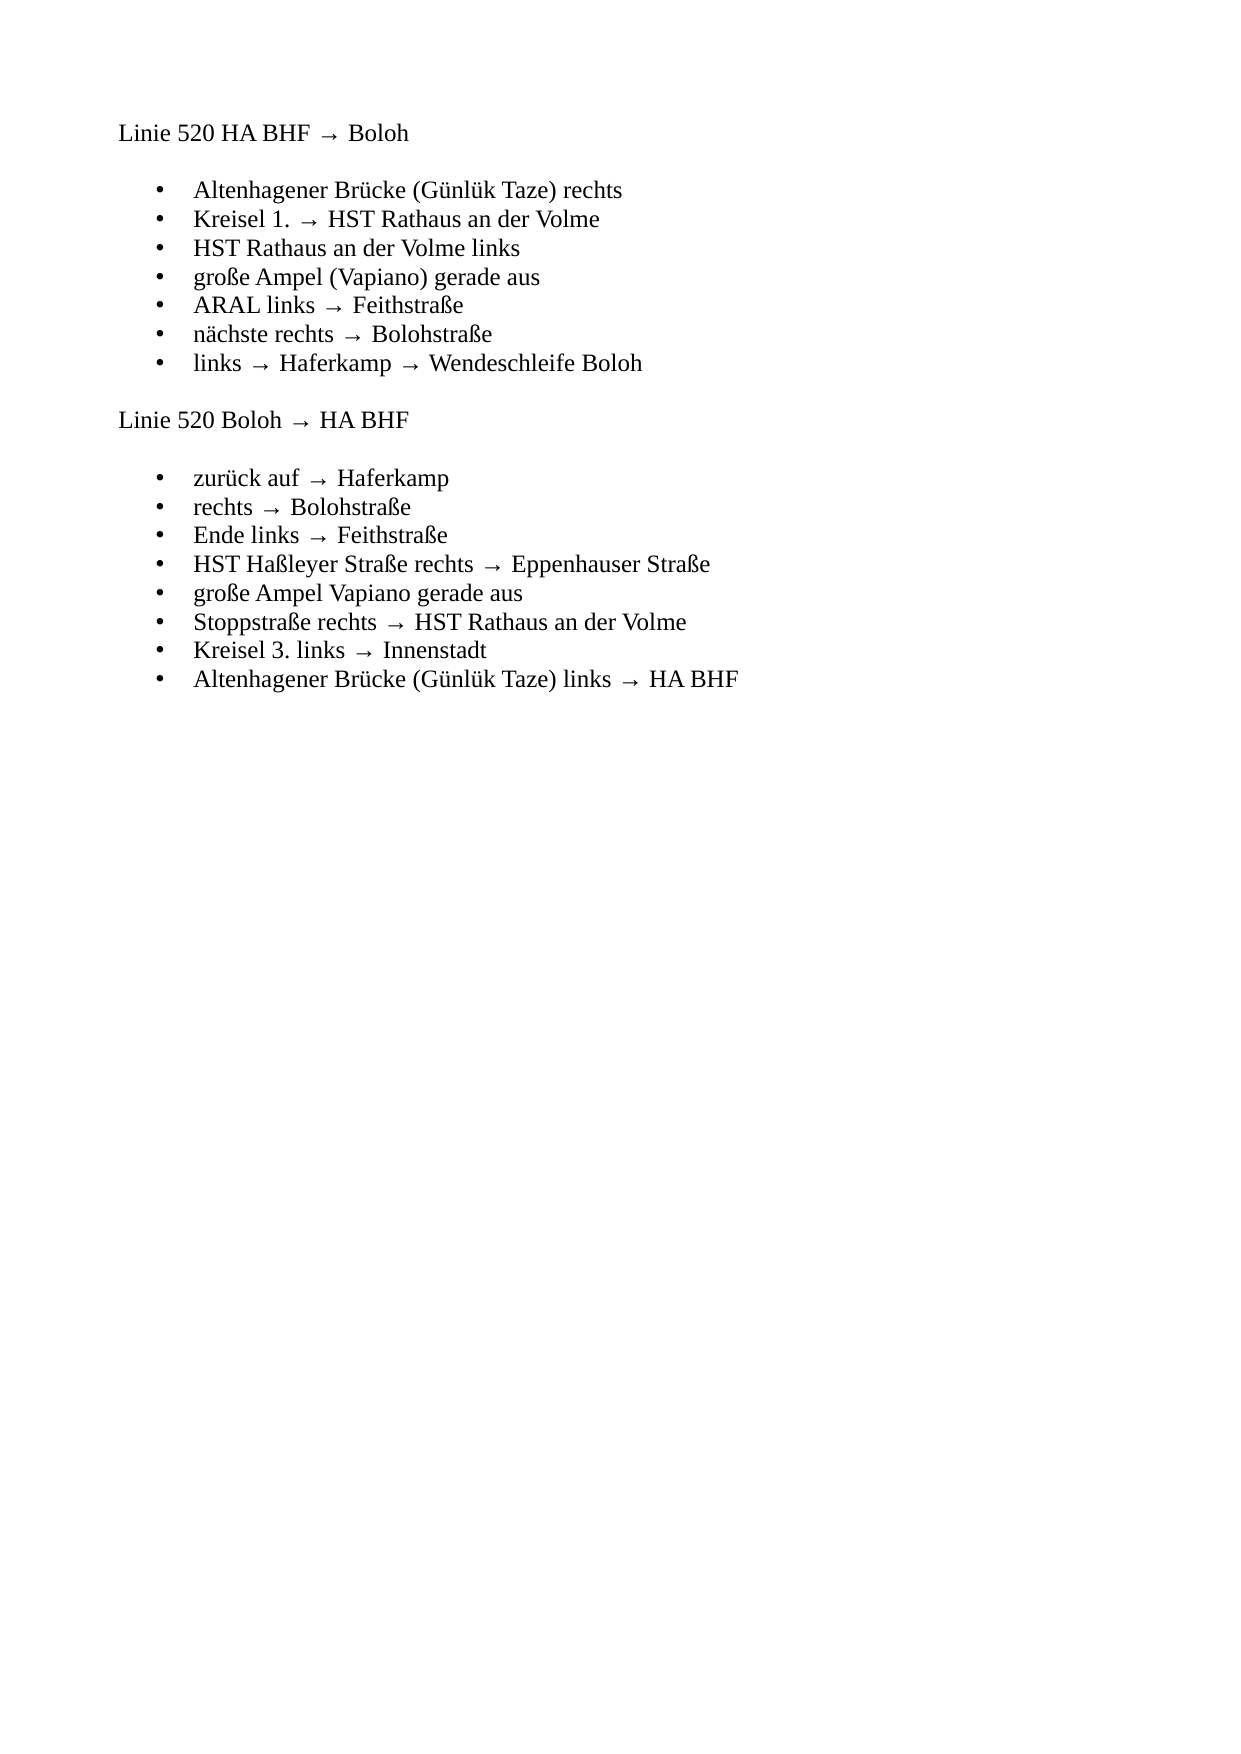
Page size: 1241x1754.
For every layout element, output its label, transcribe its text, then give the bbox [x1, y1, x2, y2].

list rechts → Bolohstraße [156, 492, 1122, 521]
list Ende links → Feithstraße [156, 521, 1122, 549]
list HST Haßleyer Straße rechts → Eppenhauser Straße [156, 549, 1122, 578]
list ARAL links → Feithstraße [156, 291, 1122, 319]
list Stoppstraße rechts → HST Rathaus an der Volme [156, 607, 1122, 636]
list nächste rechts → Bolohstraße [156, 319, 1122, 348]
list Kreisel 3. links → Innenstadt [156, 636, 1122, 664]
text Linie 520 Boloh → HA BHF [118, 406, 1122, 434]
list große Ampel Vapiano gerade aus [156, 578, 1122, 607]
list Altenhagener Brücke (Günlük Taze) rechts [156, 176, 1122, 204]
list große Ampel (Vapiano) gerade aus [156, 262, 1122, 291]
list Altenhagener Brücke (Günlük Taze) links → HA BHF [156, 664, 1122, 693]
list Kreisel 1. → HST Rathaus an der Volme [156, 204, 1122, 233]
text Linie 520 HA BHF → Boloh [118, 118, 1122, 147]
list zurück auf → Haferkamp [156, 463, 1122, 492]
list links → Haferkamp → Wendeschleife Boloh [156, 348, 1122, 377]
list HST Rathaus an der Volme links [156, 233, 1122, 262]
